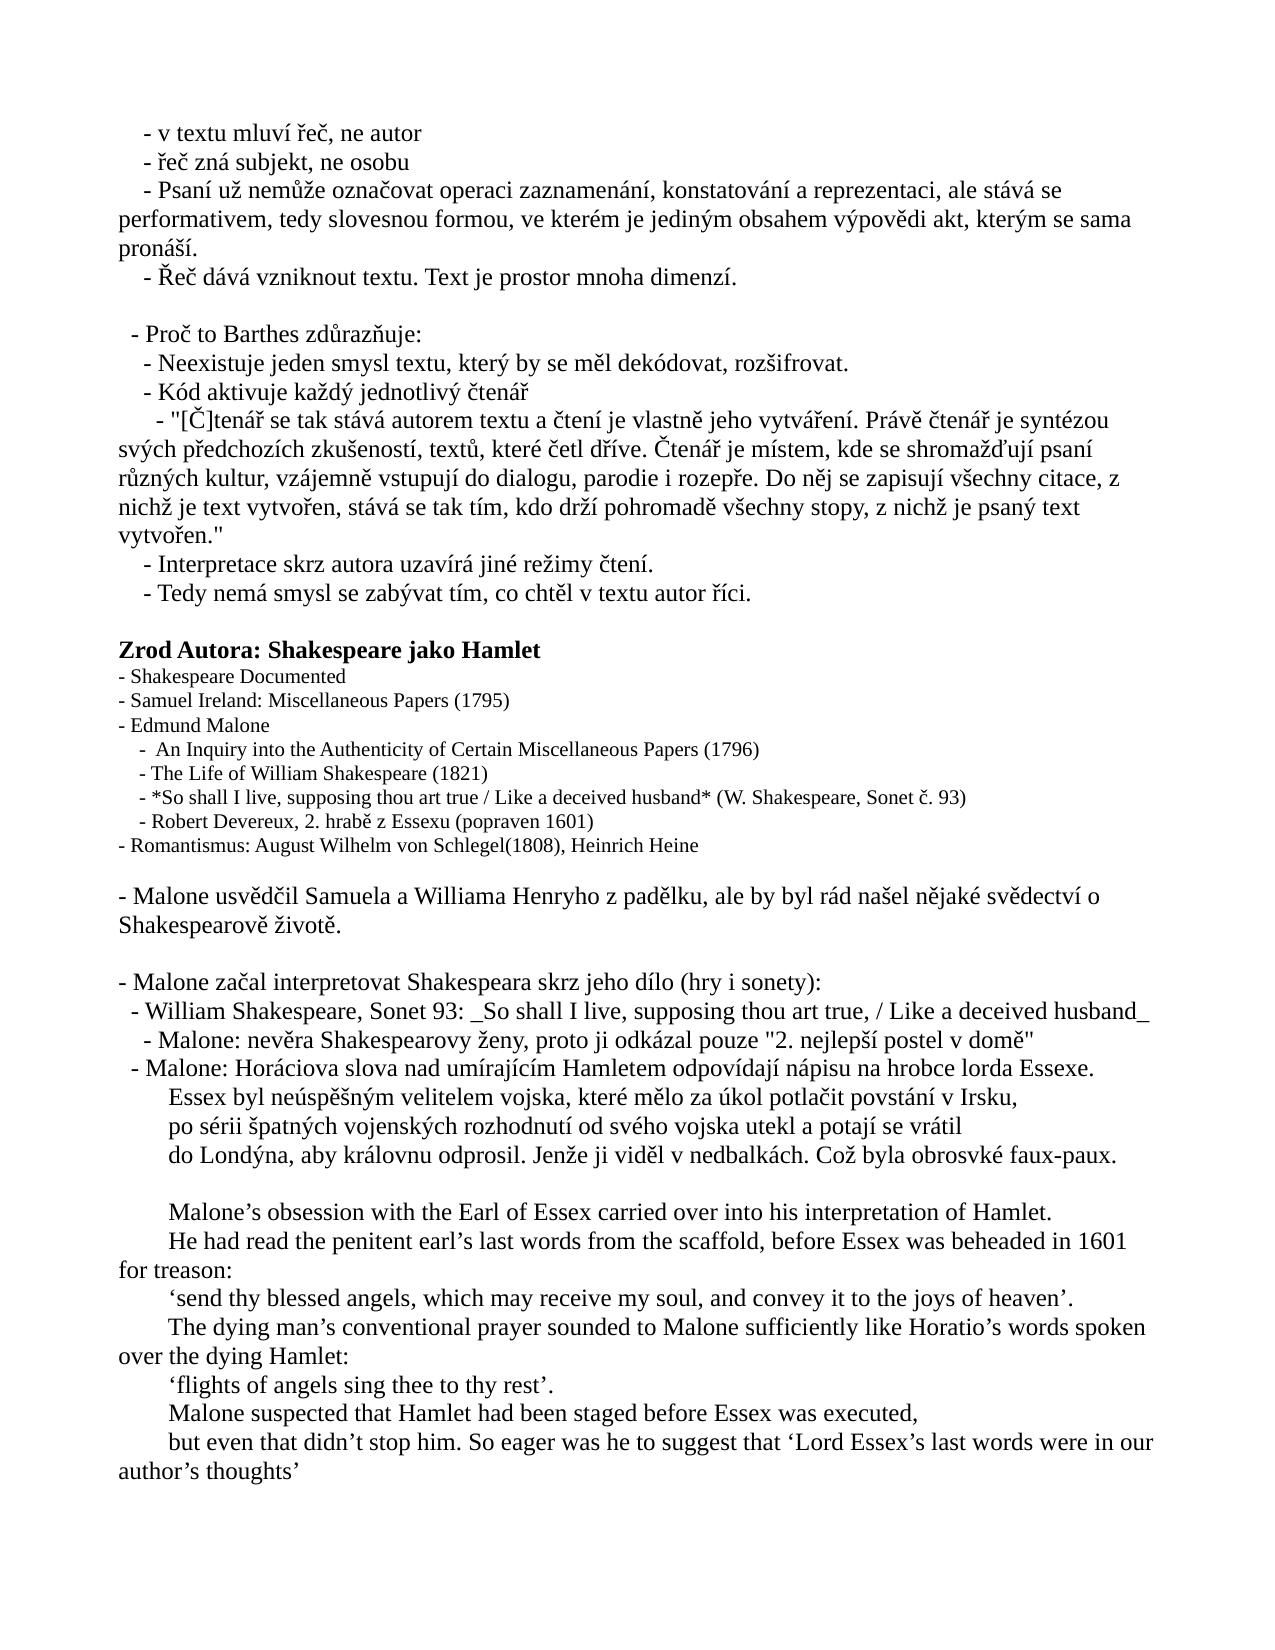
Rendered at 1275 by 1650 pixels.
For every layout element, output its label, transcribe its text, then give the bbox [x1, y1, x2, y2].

text - Malone usvědčil Samuela a Williama Henryho z padělku, ale by byl rád našel nějaké svědectví o Shakespearově životě. [118, 881, 1157, 938]
text - Edmund Malone [118, 712, 1157, 737]
text - Psaní už nemůže označovat operaci zaznamenání, konstatování a reprezentaci, ale stává se performativem, tedy slovesnou formou, ve kterém je jediným obsahem výpovědi akt, kterým se sama pronáší. [118, 176, 1157, 262]
text - Shakespeare Documented [118, 664, 1157, 688]
text - "[Č]tenář se tak stává autorem textu a čtení je vlastně jeho vytváření. Právě čtenář je syntézou svých předchozích zkušeností, textů, které četl dříve. Čtenář je místem, kde se shromažďují psaní různých kultur, vzájemně vstupují do dialogu, parodie i rozepře. Do něj se zapisují všechny citace, z nichž je text vytvořen, stává se tak tím, kdo drží pohromadě všechny stopy, z nichž je psaný text vytvořen." [118, 406, 1157, 549]
text - William Shakespeare, Sonet 93: _So shall I live, supposing thou art true, / Like a deceived husband_ [118, 996, 1157, 1025]
text The dying man’s conventional prayer sounded to Malone sufficiently like Horatio’s words spoken over the dying Hamlet: [118, 1312, 1157, 1370]
text ‘send thy blessed angels, which may receive my soul, and convey it to the joys of heaven’. [118, 1283, 1157, 1312]
text - Řeč dává vzniknout textu. Text je prostor mnoha dimenzí. [118, 262, 1157, 291]
text do Londýna, aby královnu odprosil. Jenže ji viděl v nedbalkách. Což byla obrosvké faux-paux. [118, 1140, 1157, 1168]
text but even that didn’t stop him. So eager was he to suggest that ‘Lord Essex’s last words were in our author’s thoughts’ [118, 1427, 1157, 1485]
text - Kód aktivuje každý jednotlivý čtenář [118, 377, 1157, 406]
text - Tedy nemá smysl se zabývat tím, co chtěl v textu autor říci. [118, 578, 1157, 607]
text - The Life of William Shakespeare (1821) [118, 761, 1157, 785]
text - v textu mluví řeč, ne autor [118, 118, 1157, 147]
text - Interpretace skrz autora uzavírá jiné režimy čtení. [118, 549, 1157, 578]
text - Samuel Ireland: Miscellaneous Papers (1795) [118, 688, 1157, 712]
text - Malone: nevěra Shakespearovy ženy, proto ji odkázal pouze "2. nejlepší postel v domě" [118, 1025, 1157, 1053]
text - řeč zná subjekt, ne osobu [118, 147, 1157, 176]
text - Malone: Horáciova slova nad umírajícím Hamletem odpovídají nápisu na hrobce lorda Essexe. [118, 1053, 1157, 1082]
text - Neexistuje jeden smysl textu, který by se měl dekódovat, rozšifrovat. [118, 348, 1157, 377]
text - Malone začal interpretovat Shakespeara skrz jeho dílo (hry i sonety): [118, 967, 1157, 996]
text Essex byl neúspěšným velitelem vojska, které mělo za úkol potlačit povstání v Irsku, [118, 1082, 1157, 1111]
text - *So shall I live, supposing thou art true / Like a deceived husband* (W. Shakespeare, Sonet č. 93) [118, 785, 1157, 809]
text ‘flights of angels sing thee to thy rest’. [118, 1370, 1157, 1398]
text Malone’s obsession with the Earl of Essex carried over into his interpretation of Hamlet. [118, 1197, 1157, 1226]
text - Romantismus: August Wilhelm von Schlegel(1808), Heinrich Heine [118, 833, 1157, 857]
text He had read the penitent earl’s last words from the scaffold, before Essex was beheaded in 1601 for treason: [118, 1226, 1157, 1283]
text - Proč to Barthes zdůrazňuje: [118, 319, 1157, 348]
text Zrod Autora: Shakespeare jako Hamlet [118, 636, 1157, 664]
text - Robert Devereux, 2. hrabě z Essexu (popraven 1601) [118, 809, 1157, 833]
text po sérii špatných vojenských rozhodnutí od svého vojska utekl a potají se vrátil [118, 1111, 1157, 1140]
text - An Inquiry into the Authenticity of Certain Miscellaneous Papers (1796) [118, 737, 1157, 761]
text Malone suspected that Hamlet had been staged before Essex was executed, [118, 1398, 1157, 1427]
